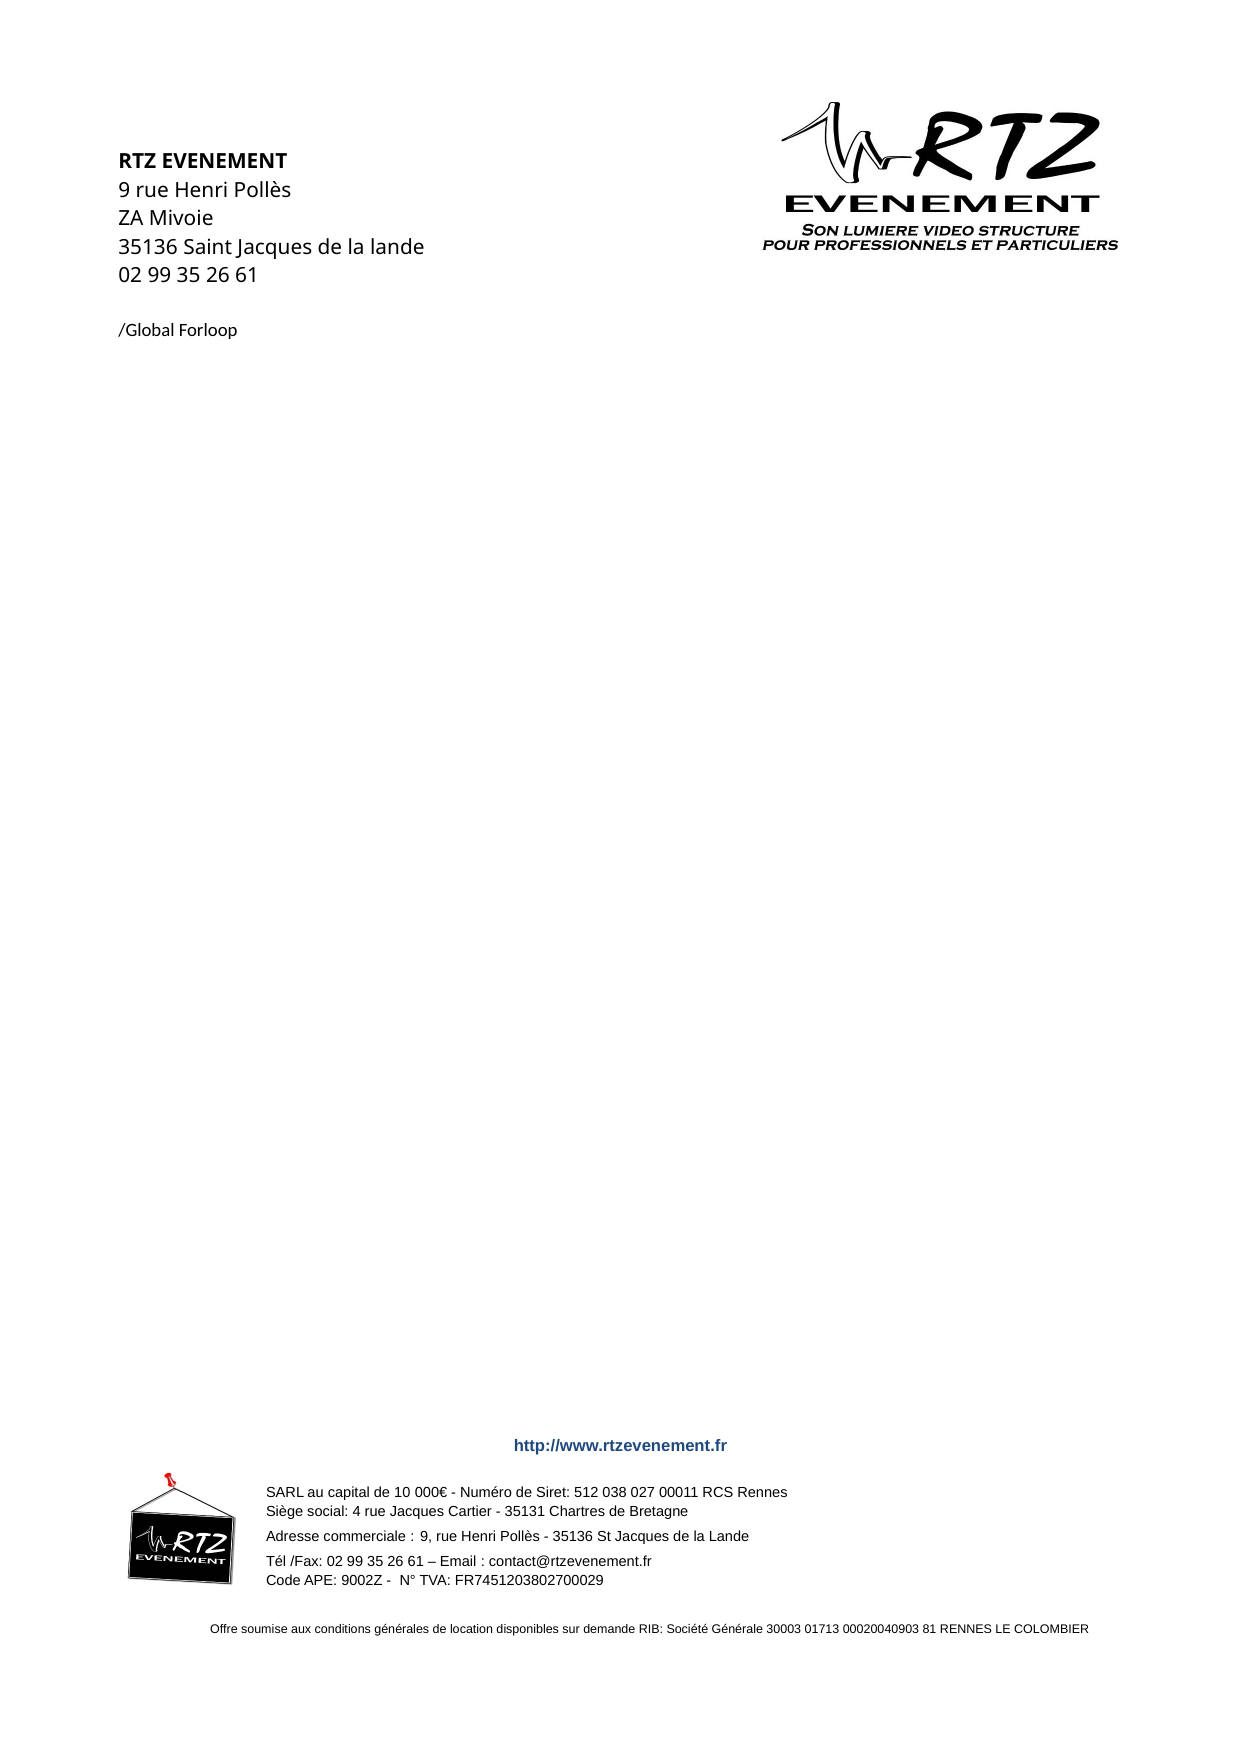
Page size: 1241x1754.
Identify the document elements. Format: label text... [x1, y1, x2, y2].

picture [761, 100, 1120, 252]
picture [126, 1471, 237, 1586]
text /Global Forloop [118, 318, 1122, 341]
